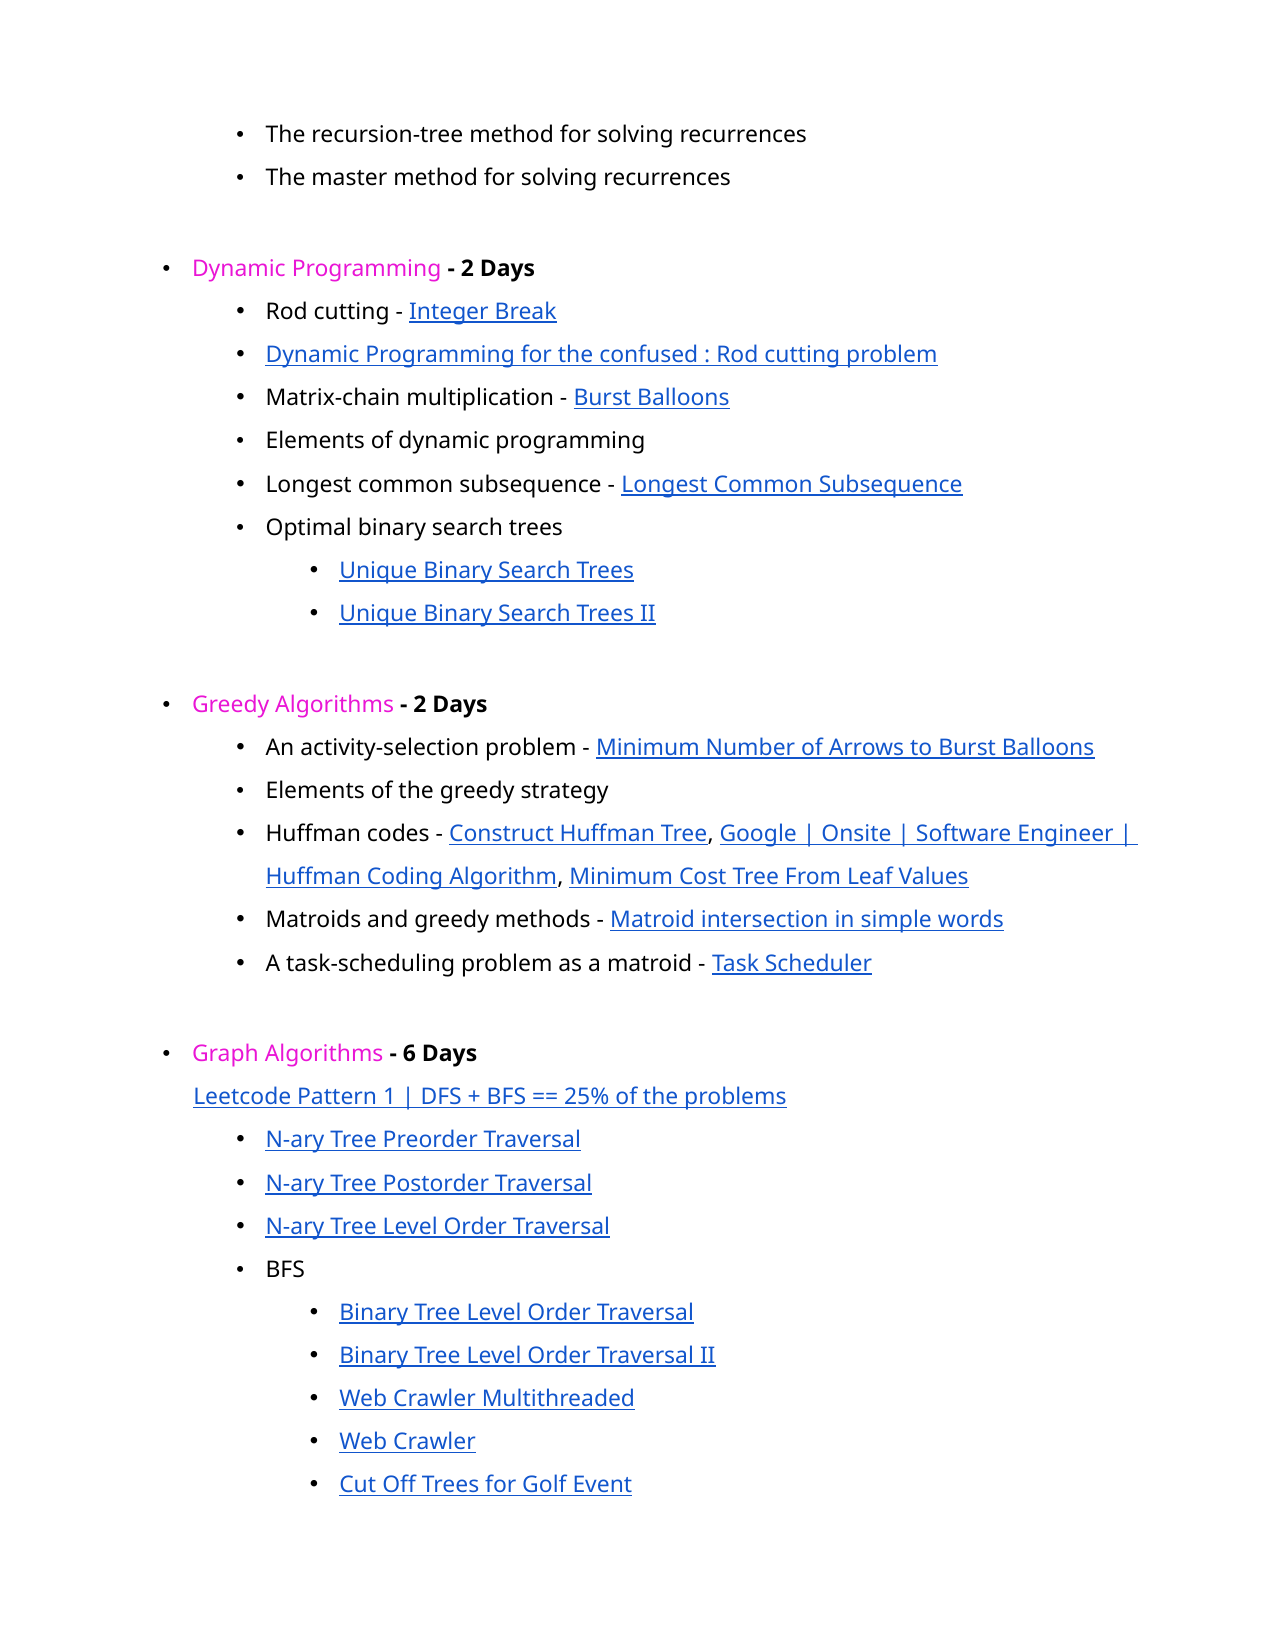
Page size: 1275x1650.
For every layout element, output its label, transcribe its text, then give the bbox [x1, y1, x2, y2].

list Dynamic Programming - 2 Days [162, 252, 1157, 283]
list Web Crawler [309, 1425, 1157, 1457]
list A task-scheduling problem as a matroid - Task Scheduler [236, 946, 1157, 978]
list Web Crawler Multithreaded [309, 1382, 1157, 1413]
list Binary Tree Level Order Traversal II [309, 1339, 1157, 1370]
list N-ary Tree Preorder Traversal [236, 1123, 1157, 1155]
list Matroids and greedy methods - Matroid intersection in simple words [236, 903, 1157, 934]
list Longest common subsequence - Longest Common Subsequence [236, 468, 1157, 499]
list Huffman codes - Construct Huffman Tree, Google | Onsite | Software Engineer | Huffman Coding Algorithm, Minimum Cost Tree From Leaf Values [236, 817, 1157, 891]
list Elements of dynamic programming [236, 424, 1157, 456]
list Rod cutting - Integer Break [236, 295, 1157, 326]
list Unique Binary Search Trees II [309, 597, 1157, 628]
list BFS [236, 1253, 1157, 1284]
list Graph Algorithms - 6 Days [162, 1037, 1157, 1068]
list Binary Tree Level Order Traversal [309, 1296, 1157, 1327]
list Cut Off Trees for Golf Event [309, 1468, 1157, 1500]
list The master method for solving recurrences [236, 161, 1157, 192]
list Greedy Algorithms - 2 Days [162, 688, 1157, 719]
text Leetcode Pattern 1 | DFS + BFS == 25% of the problems [193, 1080, 1157, 1112]
list N-ary Tree Postorder Traversal [236, 1167, 1157, 1198]
list Elements of the greedy strategy [236, 774, 1157, 805]
list The recursion-tree method for solving recurrences [236, 118, 1157, 149]
list Dynamic Programming for the confused : Rod cutting problem [236, 338, 1157, 369]
list Matrix-chain multiplication - Burst Balloons [236, 381, 1157, 413]
list Unique Binary Search Trees [309, 554, 1157, 585]
list An activity-selection problem - Minimum Number of Arrows to Burst Balloons [236, 731, 1157, 762]
list Optimal binary search trees [236, 511, 1157, 542]
list N-ary Tree Level Order Traversal [236, 1210, 1157, 1241]
